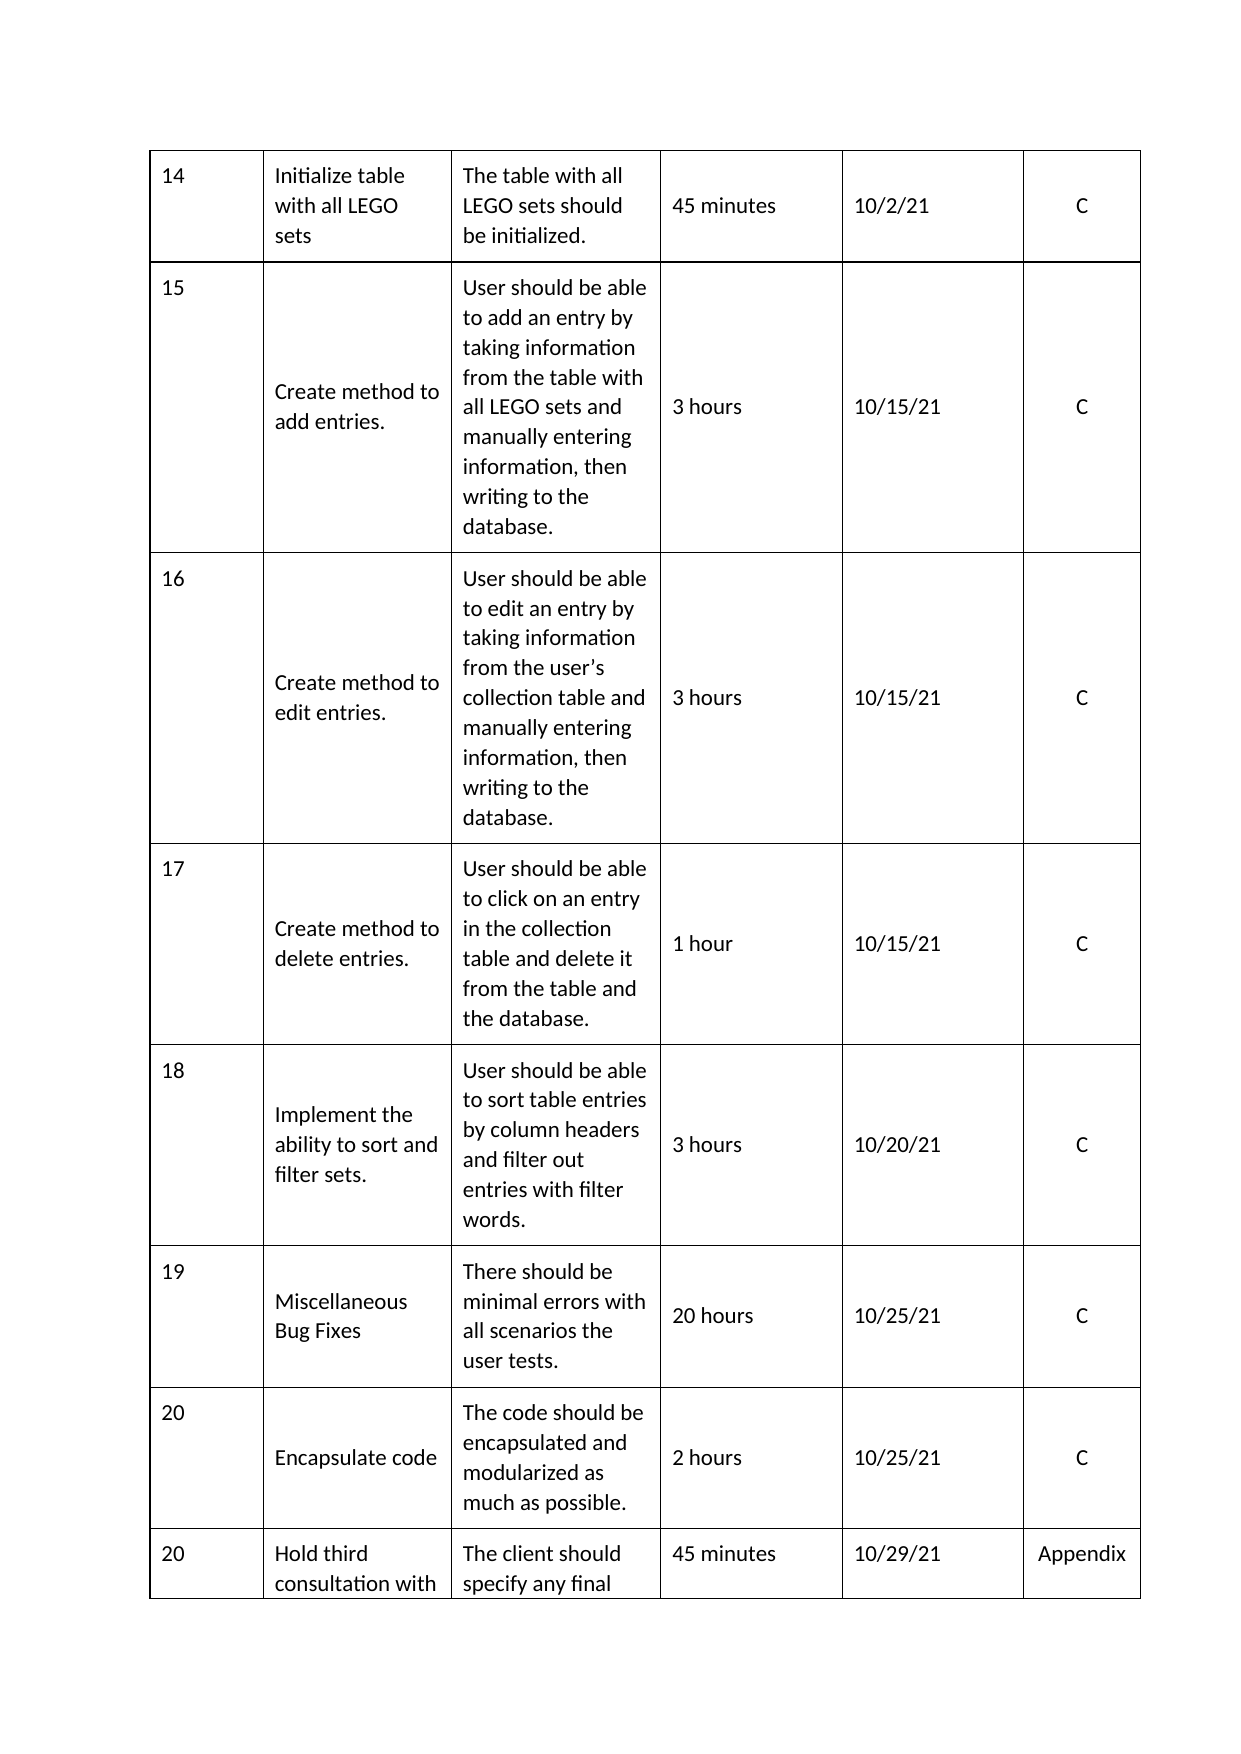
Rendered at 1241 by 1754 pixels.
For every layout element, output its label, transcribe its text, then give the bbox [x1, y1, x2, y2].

table_cell 19 [151, 1246, 263, 1387]
table_cell 2 hours [661, 1388, 842, 1528]
table_cell 20 [151, 1388, 263, 1528]
table_cell 10/15/21 [843, 844, 1023, 1044]
table_cell Initialize table with all LEGO sets [264, 151, 451, 261]
table_cell User should be able to sort table entries by column headers and filter out entries with filter words. [452, 1045, 660, 1245]
table_cell Encapsulate code [264, 1388, 451, 1528]
table_cell C [1024, 263, 1140, 552]
table_cell 10/15/21 [843, 553, 1023, 843]
table_cell 10/25/21 [843, 1388, 1023, 1528]
table_cell 17 [151, 844, 263, 1044]
table_cell 20 hours [661, 1246, 842, 1387]
table_cell The code should be encapsulated and modularized as much as possible. [452, 1388, 660, 1528]
table_cell 16 [151, 553, 263, 843]
table_cell C [1024, 151, 1140, 261]
table_cell 18 [151, 1045, 263, 1245]
table_cell 45 minutes [661, 1529, 842, 1597]
table_cell C [1024, 1045, 1140, 1245]
table_cell 10/2/21 [843, 151, 1023, 261]
table_cell The client should specify any final [452, 1529, 660, 1597]
table_cell 10/25/21 [843, 1246, 1023, 1387]
table_cell 10/15/21 [843, 263, 1023, 552]
table_cell C [1024, 553, 1140, 843]
table_cell Appendix [1024, 1529, 1140, 1597]
table_cell 15 [151, 263, 263, 552]
table_cell Hold third consultation with [264, 1529, 451, 1597]
table_cell User should be able to add an entry by taking information from the table with all LEGO sets and manually entering information, then writing to the database. [452, 263, 660, 552]
table_cell Create method to edit entries. [264, 553, 451, 843]
table_cell User should be able to edit an entry by taking information from the user’s collection table and manually entering information, then writing to the database. [452, 553, 660, 843]
table_cell C [1024, 844, 1140, 1044]
table_cell Create method to add entries. [264, 263, 451, 552]
table_cell C [1024, 1388, 1140, 1528]
table_cell 3 hours [661, 263, 842, 552]
table_cell There should be minimal errors with all scenarios the user tests. [452, 1246, 660, 1387]
table_cell 45 minutes [661, 151, 842, 261]
table_cell 14 [151, 151, 263, 261]
table_cell C [1024, 1246, 1140, 1387]
table_cell Miscellaneous Bug Fixes [264, 1246, 451, 1387]
table_cell 10/29/21 [843, 1529, 1023, 1597]
table_cell 1 hour [661, 844, 842, 1044]
table_cell 10/20/21 [843, 1045, 1023, 1245]
table_cell Create method to delete entries. [264, 844, 451, 1044]
table_cell User should be able to click on an entry in the collection table and delete it from the table and the database. [452, 844, 660, 1044]
table_cell 3 hours [661, 1045, 842, 1245]
table_cell Implement the ability to sort and filter sets. [264, 1045, 451, 1245]
table_cell 20 [151, 1529, 263, 1597]
table_cell 3 hours [661, 553, 842, 843]
table_cell The table with all LEGO sets should be initialized. [452, 151, 660, 261]
